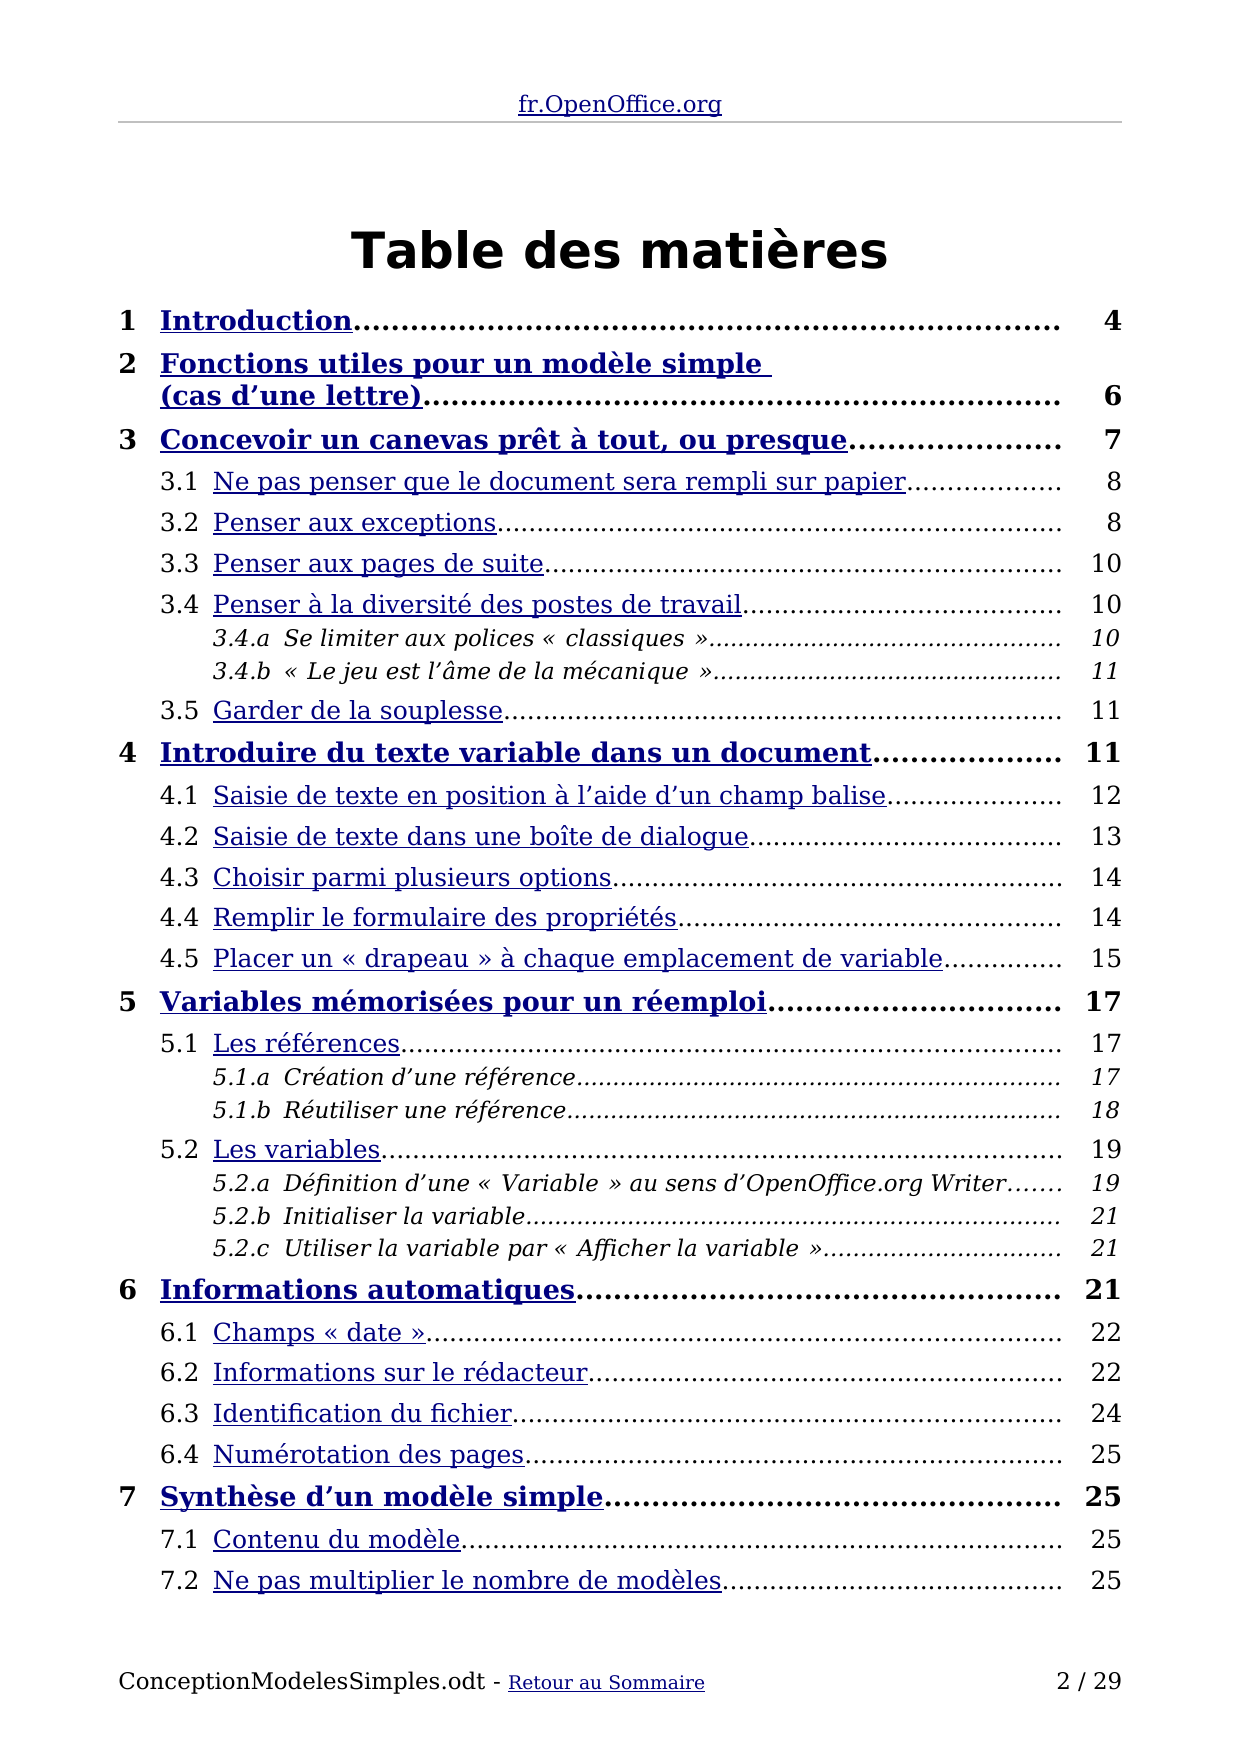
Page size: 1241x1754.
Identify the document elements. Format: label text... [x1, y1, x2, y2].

text 3.5 Garder de la souplesse 11 [159, 696, 1122, 725]
text 3 Concevoir un canevas prêt à tout, ou presque 7 [118, 424, 1122, 456]
text 3.2 Penser aux exceptions 8 [159, 508, 1122, 537]
text 6.4 Numérotation des pages 25 [159, 1441, 1122, 1470]
text 4.4 Remplir le formulaire des propriétés 14 [159, 904, 1122, 933]
text 2 Fonctions utiles pour un modèle simple (cas d’une lettre) 6 [118, 348, 1122, 412]
text 3.3 Penser aux pages de suite 10 [159, 549, 1122, 578]
text 3.4 Penser à la diversité des postes de travail 10 [159, 590, 1122, 619]
text 5.1.b Réutiliser une référence 18 [213, 1097, 1122, 1123]
text 3.4.a Se limiter aux polices « classiques » 10 [213, 625, 1122, 652]
text 4.2 Saisie de texte dans une boîte de dialogue 13 [159, 822, 1122, 851]
text 4.3 Choisir parmi plusieurs options 14 [159, 863, 1122, 892]
text 6.1 Champs « date » 22 [159, 1318, 1122, 1347]
text 4.1 Saisie de texte en position à l’aide d’un champ balise 12 [159, 781, 1122, 810]
text 3.4.b « Le jeu est l’âme de la mécanique » 11 [213, 658, 1122, 684]
text 7.2 Ne pas multiplier le nombre de modèles 25 [159, 1566, 1122, 1595]
text 7 Synthèse d’un modèle simple 25 [118, 1481, 1122, 1513]
text 5 Variables mémorisées pour un réemploi 17 [118, 986, 1122, 1017]
text 3.1 Ne pas penser que le document sera rempli sur papier 8 [159, 467, 1122, 496]
text 5.2 Les variables 19 [159, 1135, 1122, 1164]
subtitle Table des matières [118, 222, 1122, 280]
text 4 Introduire du texte variable dans un document 11 [118, 737, 1122, 769]
text 7.1 Contenu du modèle 25 [159, 1525, 1122, 1554]
text 5.2.a Définition d’une « Variable » au sens d’OpenOffice.org Writer 19 [213, 1170, 1122, 1197]
text 5.2.b Initialiser la variable 21 [213, 1203, 1122, 1230]
text 6 Informations automatiques 21 [118, 1274, 1122, 1306]
text 4.5 Placer un « drapeau » à chaque emplacement de variable 15 [159, 944, 1122, 974]
text 6.2 Informations sur le rédacteur 22 [159, 1359, 1122, 1388]
text 1 Introduction 4 [118, 304, 1122, 336]
text 5.2.c Utiliser la variable par « Afficher la variable » 21 [213, 1236, 1122, 1262]
text 6.3 Identification du fichier 24 [159, 1399, 1122, 1429]
text 5.1.a Création d’une référence 17 [213, 1064, 1122, 1091]
text 5.1 Les références 17 [159, 1029, 1122, 1058]
